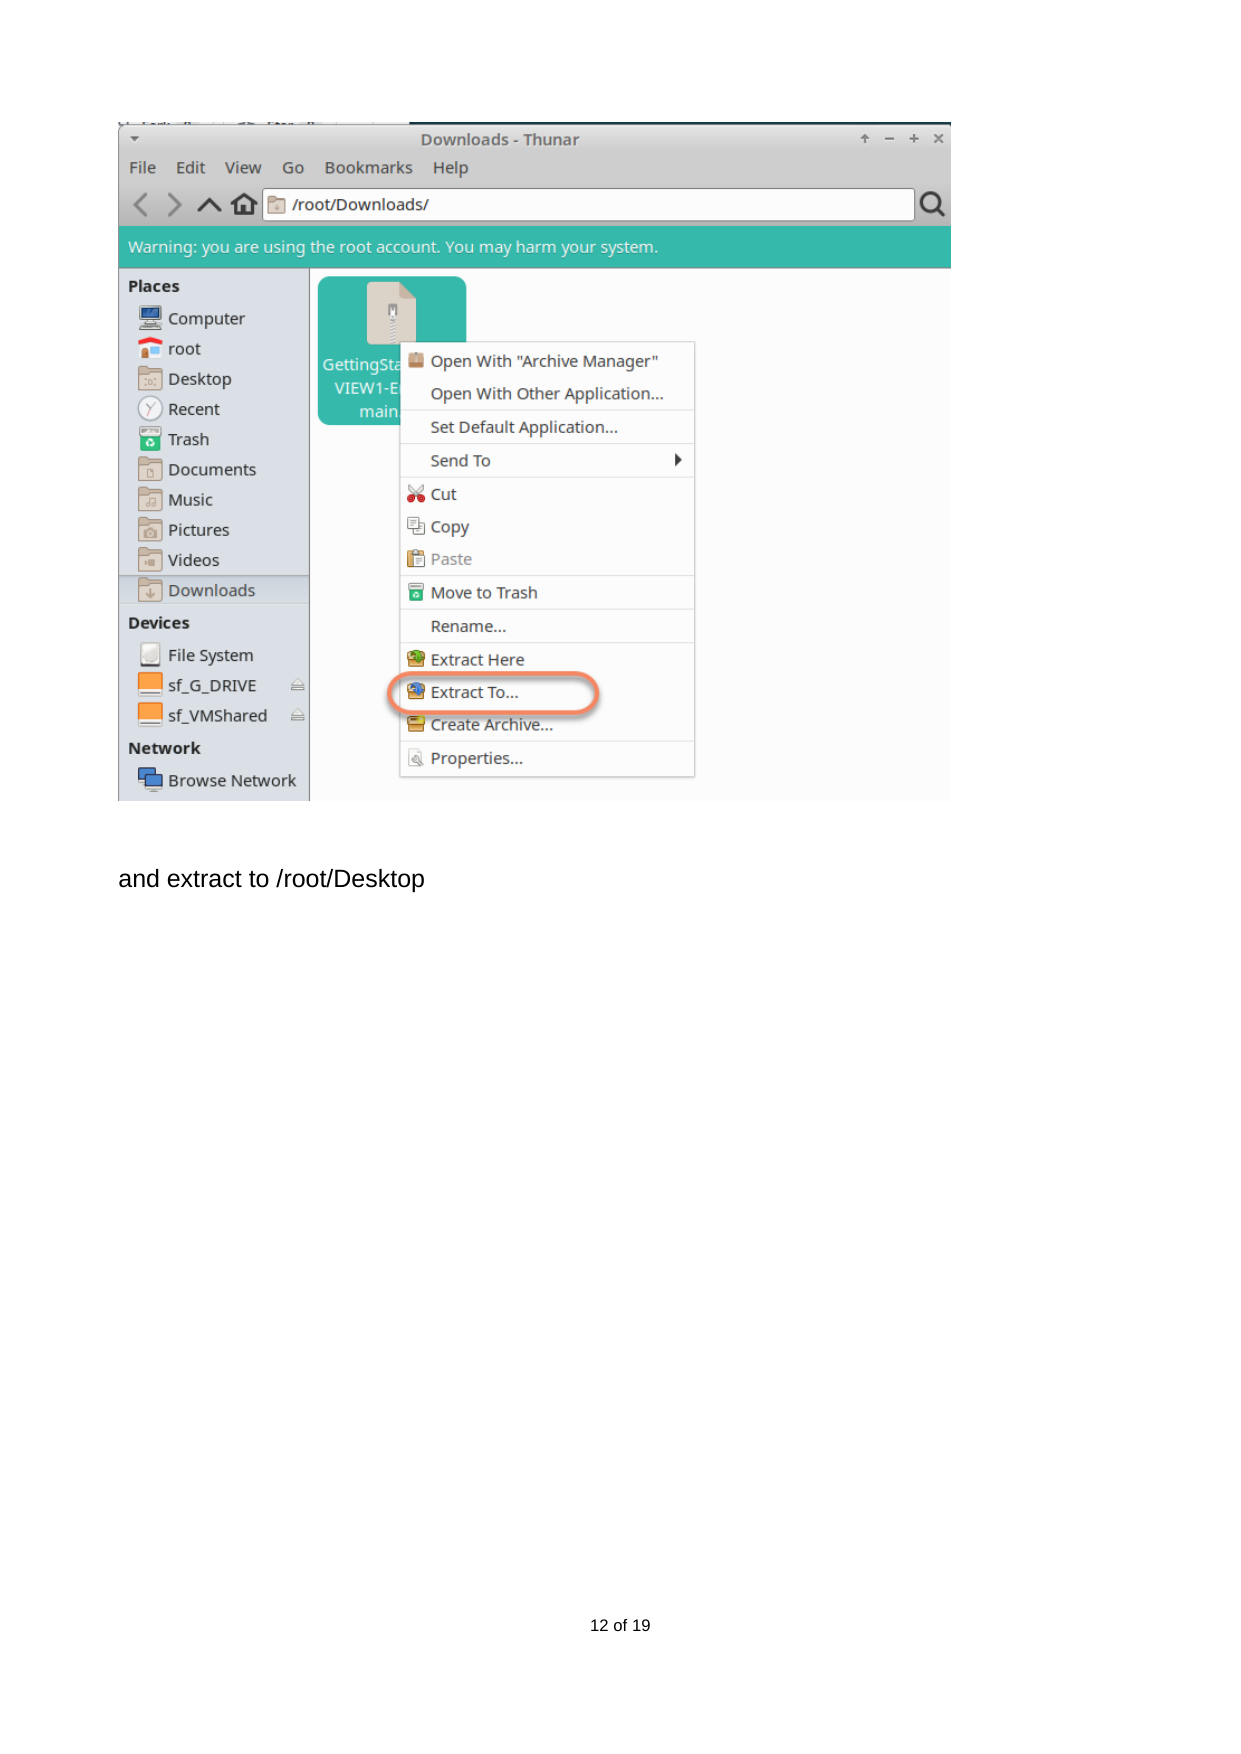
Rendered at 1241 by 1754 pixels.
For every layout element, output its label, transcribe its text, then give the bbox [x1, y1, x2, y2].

text and extract to /root/Desktop [118, 864, 1122, 893]
picture [118, 122, 951, 801]
